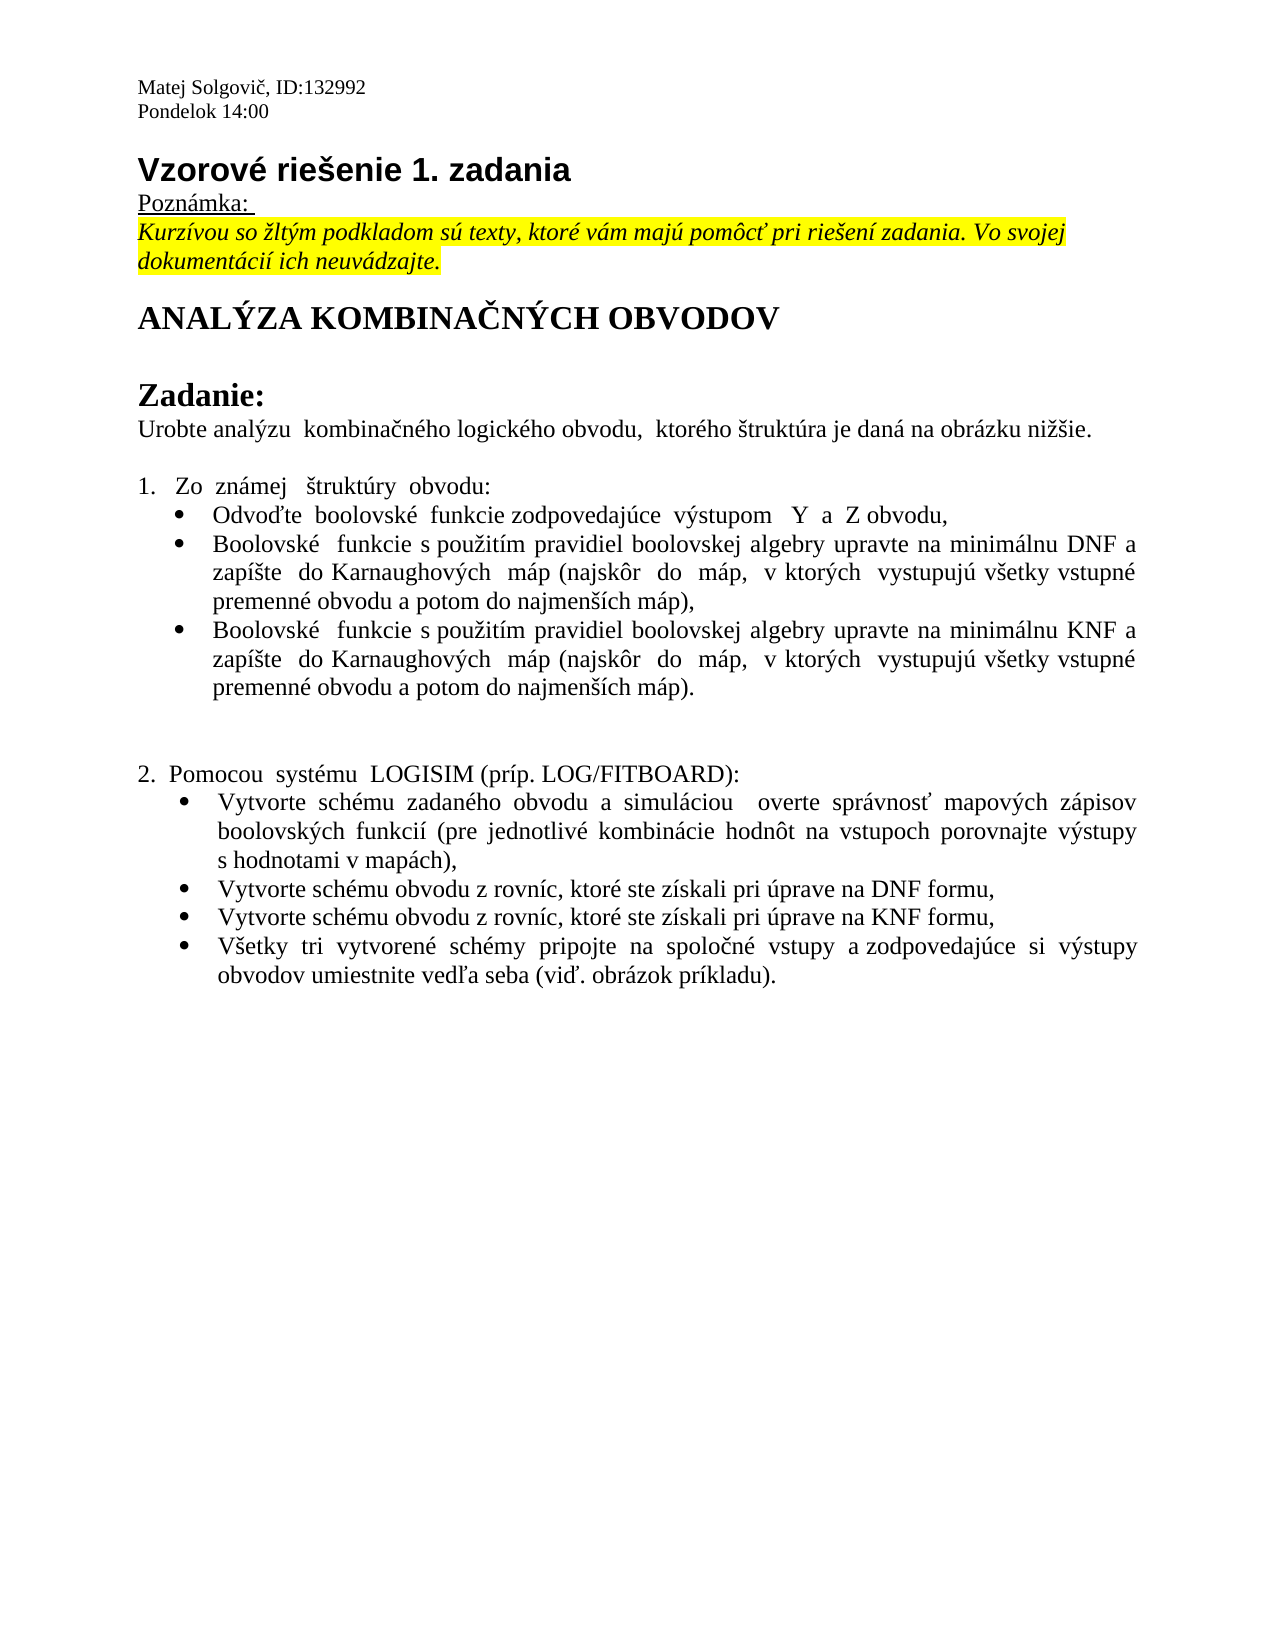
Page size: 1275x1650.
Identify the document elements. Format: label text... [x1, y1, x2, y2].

text ANALÝZA KOMBINAČNÝCH OBVODOV [137, 299, 1138, 337]
text Urobte analýzu kombinačného logického obvodu, ktorého štruktúra je daná na obrázku nižšie. [137, 414, 1138, 442]
text Zadanie: [137, 375, 1138, 414]
list Vytvorte schému zadaného obvodu a simuláciou overte správnosť mapových zápisov boolovských funkcií (pre jednotlivé kombinácie hodnôt na vstupoch porovnajte výstupy s hodnotami v mapách), [180, 787, 1138, 874]
list Boolovské funkcie s použitím pravidiel boolovskej algebry upravte na minimálnu DNF a zapíšte do Karnaughových máp (najskôr do máp, v ktorých vystupujú všetky vstupné premenné obvodu a potom do najmenších máp), [175, 529, 1138, 615]
list Vytvorte schému obvodu z rovníc, ktoré ste získali pri úprave na KNF formu, [180, 902, 1138, 931]
list Boolovské funkcie s použitím pravidiel boolovskej algebry upravte na minimálnu KNF a zapíšte do Karnaughových máp (najskôr do máp, v ktorých vystupujú všetky vstupné premenné obvodu a potom do najmenších máp). [175, 615, 1138, 701]
text 2. Pomocou systému LOGISIM (príp. LOG/FITBOARD): [137, 759, 1138, 787]
list Všetky tri vytvorené schémy pripojte na spoločné vstupy a zodpovedajúce si výstupy obvodov umiestnite vedľa seba (viď. obrázok príkladu). [180, 931, 1138, 989]
text Vzorové riešenie 1. zadania [137, 150, 1138, 188]
text 1. Zo známej štruktúry obvodu: [137, 471, 1138, 500]
list Vytvorte schému obvodu z rovníc, ktoré ste získali pri úprave na DNF formu, [180, 874, 1138, 902]
text Poznámka: [137, 188, 1138, 217]
list Odvoďte boolovské funkcie zodpovedajúce výstupom Y a Z obvodu, [175, 500, 1138, 529]
text Kurzívou so žltým podkladom sú texty, ktoré vám majú pomôcť pri riešení zadania. Vo svojej dokumentácií ich neuvádzajte. [137, 217, 1138, 275]
